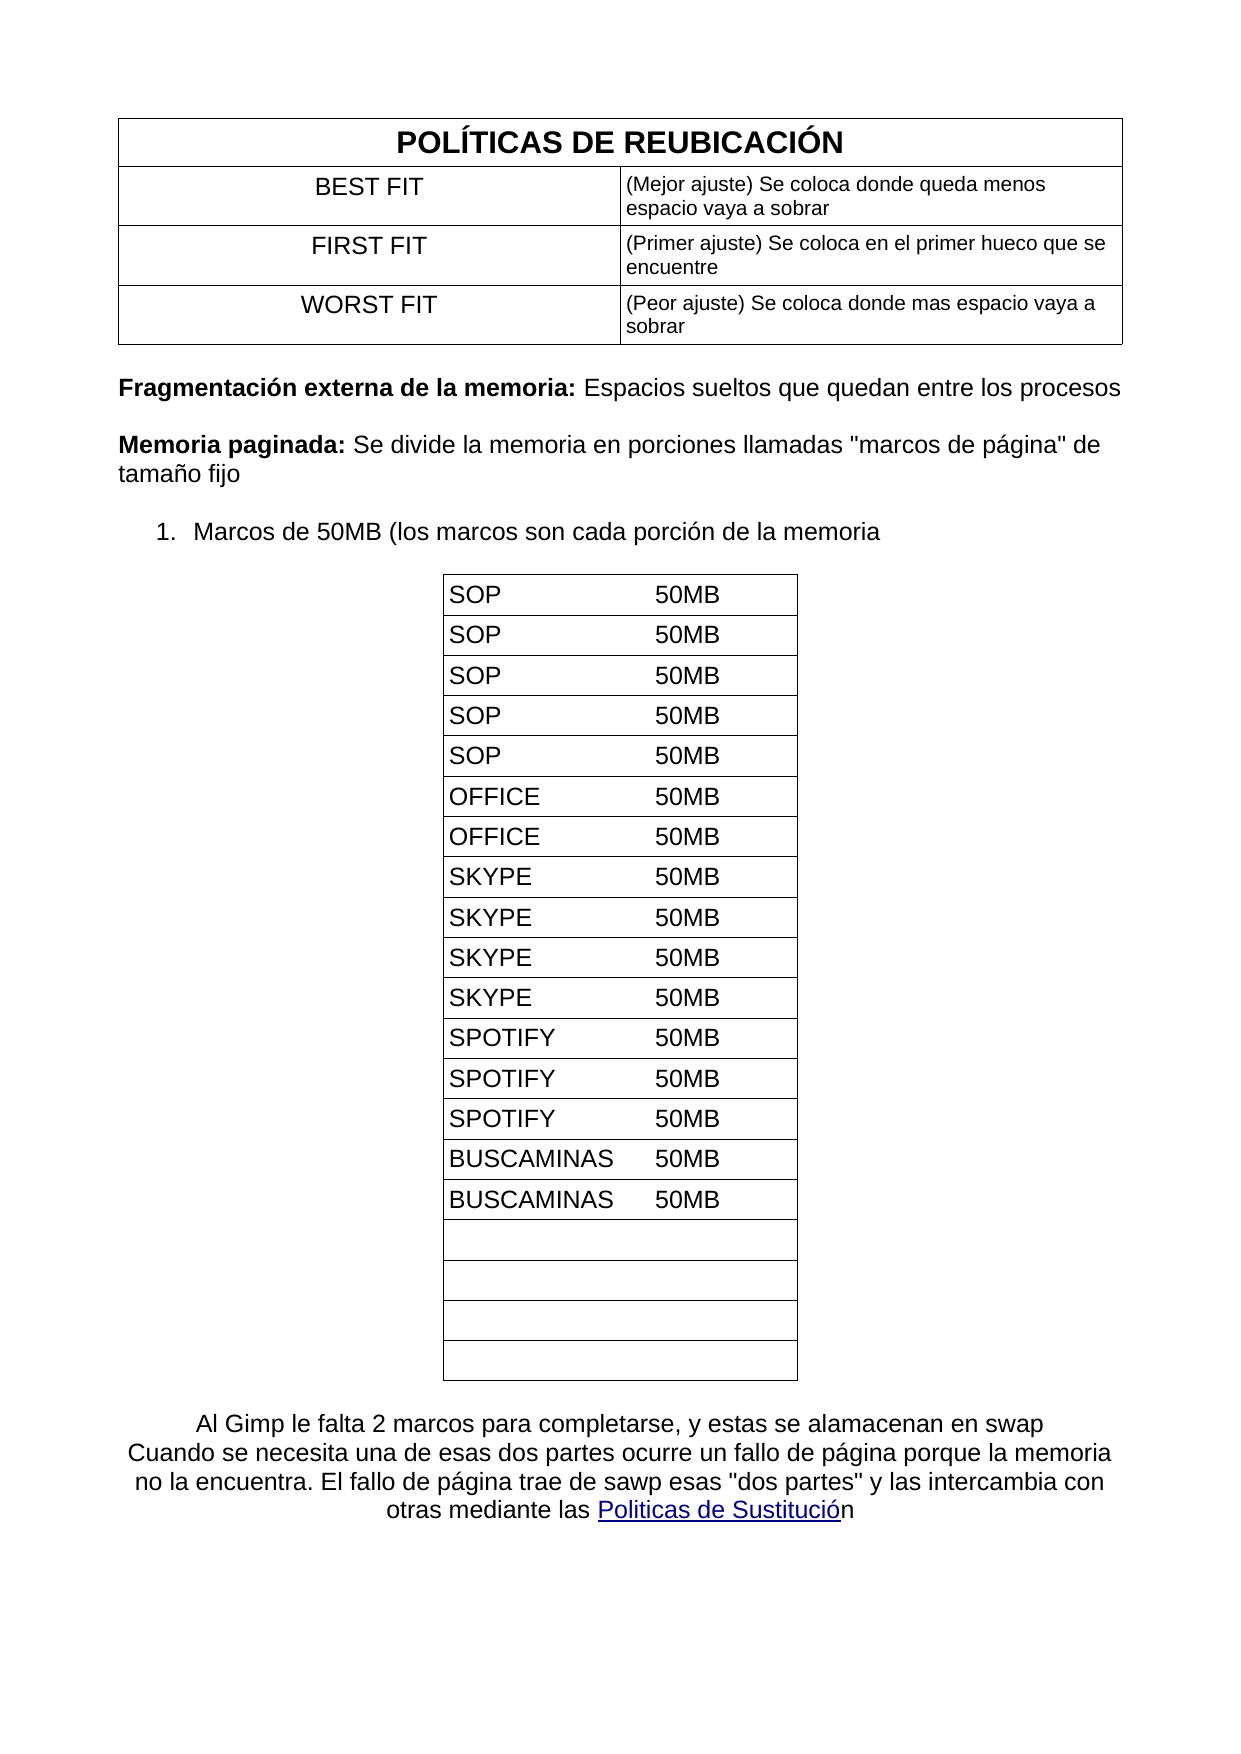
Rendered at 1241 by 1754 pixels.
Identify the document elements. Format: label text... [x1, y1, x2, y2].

table_cell BUSCAMINAS [444, 1180, 649, 1219]
table_cell GIMP [444, 1261, 649, 1300]
table_cell (Mejor ajuste) Se coloca donde queda menos espacio vaya a sobrar [621, 167, 1122, 225]
table_cell 50MB [649, 898, 797, 937]
text Memoria paginada: Se divide la memoria en porciones llamadas "marcos de página" de tamaño fijo [118, 430, 1122, 488]
table_cell 50MB [649, 1140, 797, 1179]
table_cell SOP [444, 656, 649, 695]
table_cell 50MB [649, 938, 797, 977]
table_cell 50MB [649, 777, 797, 816]
table_cell (Peor ajuste) Se coloca donde mas espacio vaya a sobrar [621, 286, 1122, 344]
table_cell 50MB [649, 1099, 797, 1138]
table_cell 50MB [649, 656, 797, 695]
list Marcos de 50MB (los marcos son cada porción de la memoria [156, 517, 1122, 545]
table_cell SKYPE [444, 978, 649, 1018]
table_cell SOP [444, 616, 649, 655]
table_cell GIMP [444, 1220, 649, 1259]
table_cell SKYPE [444, 898, 649, 937]
table_cell SKYPE [444, 857, 649, 897]
table_cell 50MB [649, 1341, 797, 1380]
table_cell 50MB [649, 1180, 797, 1219]
text Al Gimp le falta 2 marcos para completarse, y estas se alamacenan en swap [118, 1409, 1122, 1438]
table_cell SPOTIFY [444, 1059, 649, 1098]
table_cell BUSCAMINAS [444, 1140, 649, 1179]
table_cell 50MB [649, 736, 797, 776]
table_cell 50MB [649, 1019, 797, 1058]
table_header 50MB [649, 575, 797, 614]
table_cell SKYPE [444, 938, 649, 977]
table_cell 50MB [649, 616, 797, 655]
table_cell 50MB [649, 696, 797, 735]
table_cell SPOTIFY [444, 1019, 649, 1058]
table_header SOP [444, 575, 649, 614]
table_cell 50MB [649, 1301, 797, 1340]
table_cell 50MB [649, 817, 797, 856]
text Cuando se necesita una de esas dos partes ocurre un fallo de página porque la memoria no la encuentra. El fallo de página trae de sawp esas "dos partes" y las intercambia con otras mediante las Politicas de Sustitución [118, 1438, 1122, 1524]
text Fragmentación externa de la memoria: Espacios sueltos que quedan entre los procesos [118, 373, 1122, 402]
table_cell 50MB [649, 1220, 797, 1259]
table_cell BEST FIT [119, 167, 620, 225]
table_cell OFFICE [444, 817, 649, 856]
table_cell 50MB [649, 857, 797, 897]
table_cell SOP [444, 696, 649, 735]
table_cell SPOTIFY [444, 1099, 649, 1138]
table_cell 50MB [649, 1059, 797, 1098]
table_cell (Primer ajuste) Se coloca en el primer hueco que se encuentre [621, 226, 1122, 284]
table_cell GIMP [444, 1341, 649, 1380]
table_cell FIRST FIT [119, 226, 620, 284]
table_cell GIMP [444, 1301, 649, 1340]
table_cell OFFICE [444, 777, 649, 816]
table_cell SOP [444, 736, 649, 776]
table_header POLÍTICAS DE REUBICACIÓN [119, 119, 1122, 166]
table_cell WORST FIT [119, 286, 620, 344]
table_cell 50MB [649, 1261, 797, 1300]
table_cell 50MB [649, 978, 797, 1018]
